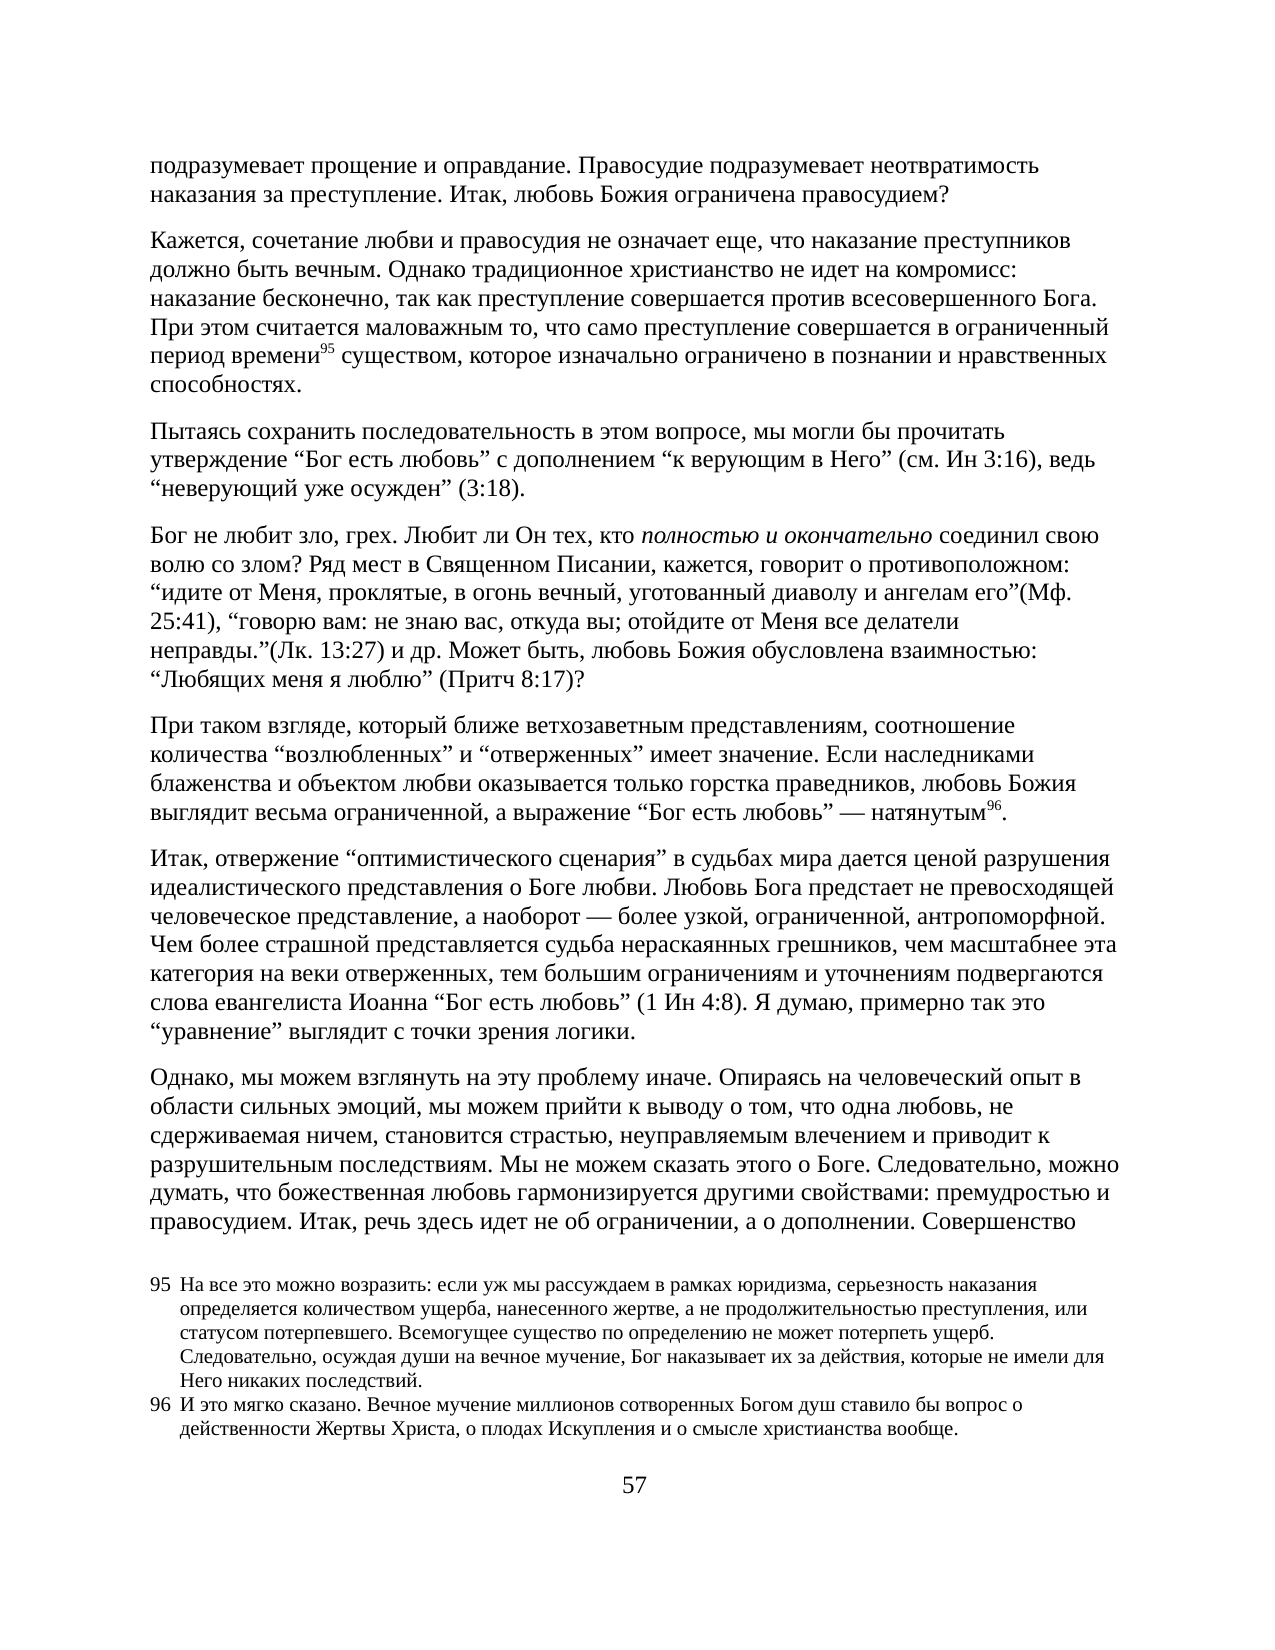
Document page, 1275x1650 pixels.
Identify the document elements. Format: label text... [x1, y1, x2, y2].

text Пытаясь сохранить последовательность в этом вопросе, мы могли бы прочитать утверждение “Бог есть любовь” с дополнением “к верующим в Него” (см. Ин 3:16), ведь “неверующий уже осужден” (3:18). [150, 416, 1125, 502]
text Кажется, сочетание любви и правосудия не означает еще, что наказание преступников должно быть вечным. Однако традиционное христианство не идет на комромисс: наказание бесконечно, так как преступление совершается против всесовершенного Бога. При этом считается маловажным то, что само преступление совершается в ограниченный период времени существом, которое изначально ограничено в познании и нравственных способностях. [150, 225, 1125, 398]
text И это мягко сказано. Вечное мучение миллионов сотворенных Богом душ ставило бы вопрос о действенности Жертвы Христа, о плодах Искупления и о смысле христианства вообще. [150, 1392, 1125, 1440]
text Итак, отвержение “оптимистического сценария” в судьбах мира дается ценой разрушения идеалистического представления о Боге любви. Любовь Бога предстает не превосходящей человеческое представление, а наоборот — более узкой, ограниченной, антропоморфной. Чем более страшной представляется судьба нераскаянных грешников, чем масштабнее эта категория на веки отверженных, тем большим ограничениям и уточнениям подвергаются слова евангелиста Иоанна “Бог есть любовь” (1 Ин 4:8). Я думаю, примерно так это “уравнение” выглядит с точки зрения логики. [150, 843, 1125, 1044]
text Бог не любит зло, грех. Любит ли Он тех, кто полностью и окончательно соединил свою волю со злом? Ряд мест в Священном Писании, кажется, говорит о противоположном: “идите от Меня, проклятые, в огонь вечный, уготованный диаволу и ангелам его”(Мф. 25:41), “говорю вам: не знаю вас, откуда вы; отойдите от Меня все делатели неправды.”(Лк. 13:27) и др. Может быть, любовь Божия обусловлена взаимностью: “Любящих меня я люблю” (Притч 8:17)? [150, 520, 1125, 692]
text На все это можно возразить: если уж мы рассуждаем в рамках юридизма, серьезность наказания определяется количеством ущерба, нанесенного жертве, а не продолжительностью преступления, или статусом потерпевшего. Всемогущее существо по определению не может потерпеть ущерб. Следовательно, осуждая души на вечное мучение, Бог наказывает их за действия, которые не имели для Него никаких последствий. [150, 1272, 1125, 1392]
text подразумевает прощение и оправдание. Правосудие подразумевает неотвратимость наказания за преступление. Итак, любовь Божия ограничена правосудием? [150, 150, 1125, 207]
text Однако, мы можем взглянуть на эту проблему иначе. Опираясь на человеческий опыт в области сильных эмоций, мы можем прийти к выводу о том, что одна любовь, не сдерживаемая ничем, становится страстью, неуправляемым влечением и приводит к разрушительным последствиям. Мы не можем сказать этого о Боге. Следовательно, можно думать, что божественная любовь гармонизируется другими свойствами: премудростью и правосудием. Итак, речь здесь идет не об ограничении, а о дополнении. Совершенство [150, 1062, 1125, 1235]
text При таком взгляде, который ближе ветхозаветным представлениям, соотношение количества “возлюбленных” и “отверженных” имеет значение. Если наследниками блаженства и объектом любви оказывается только горстка праведников, любовь Божия выглядит весьма ограниченной, а выражение “Бог есть любовь” — натянутым. [150, 710, 1125, 825]
